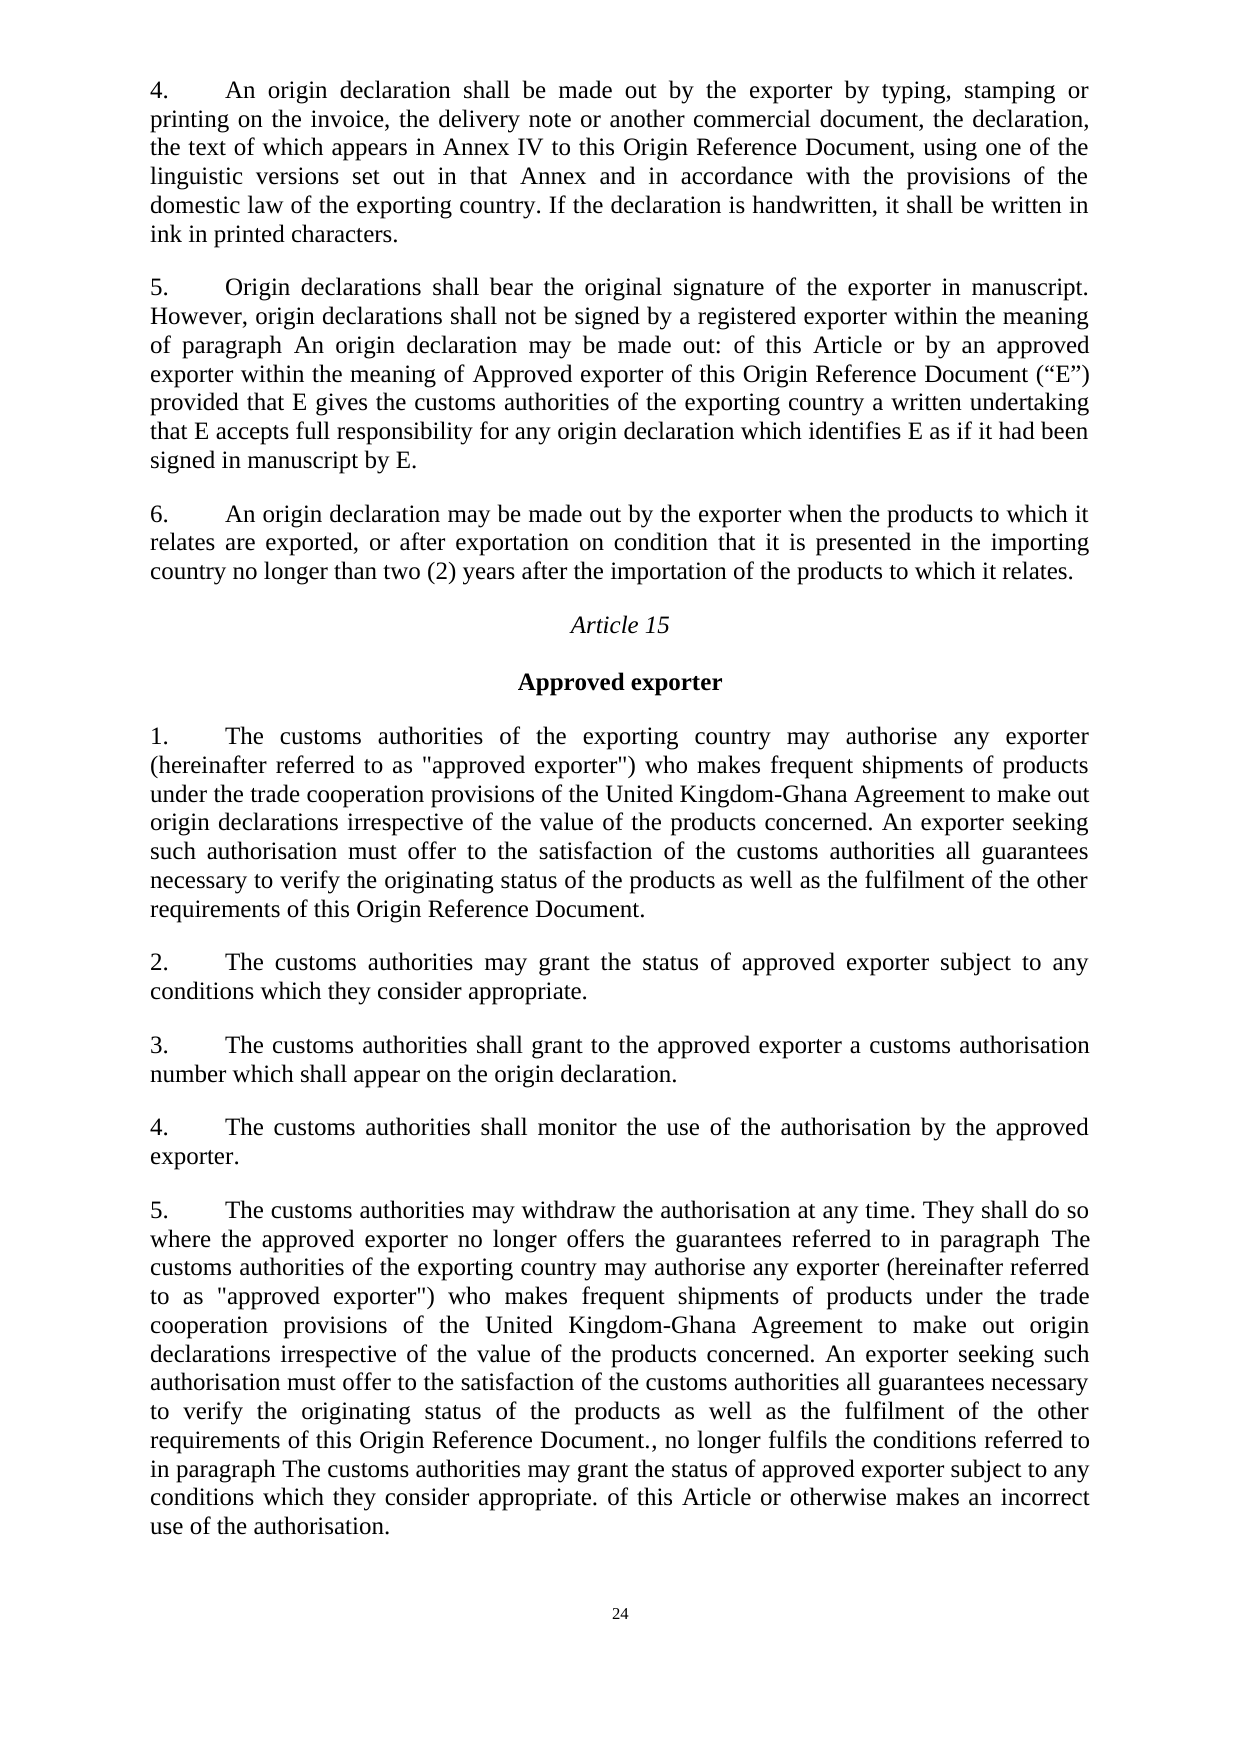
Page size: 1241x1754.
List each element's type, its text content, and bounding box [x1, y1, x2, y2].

list The customs authorities shall grant to the approved exporter a customs authorisation number which shall appear on the origin declaration. [150, 1030, 1090, 1087]
list The customs authorities of the exporting country may authorise any exporter (hereinafter referred to as "approved exporter") who makes frequent shipments of products under the trade cooperation provisions of the United Kingdom-Ghana Agreement to make out origin declarations irrespective of the value of the products concerned. An exporter seeking such authorisation must offer to the satisfaction of the customs authorities all guarantees necessary to verify the originating status of the products as well as the fulfilment of the other requirements of this Origin Reference Document. [150, 721, 1090, 922]
list An origin declaration may be made out by the exporter when the products to which it relates are exported, or after exportation on condition that it is presented in the importing country no longer than two (2) years after the importation of the products to which it relates. [150, 499, 1090, 585]
list The customs authorities may grant the status of approved exporter subject to any conditions which they consider appropriate. [150, 947, 1090, 1005]
list The customs authorities may withdraw the authorisation at any time. They shall do so where the approved exporter no longer offers the guarantees referred to in paragraph 1, no longer fulfils the conditions referred to in paragraph 2 of this Article or otherwise makes an incorrect use of the authorisation. [150, 1195, 1090, 1540]
list An origin declaration shall be made out by the exporter by typing, stamping or printing on the invoice, the delivery note or another commercial document, the declaration, the text of which appears in Annex IV to this Origin Reference Document, using one of the linguistic versions set out in that Annex and in accordance with the provisions of the domestic law of the exporting country. If the declaration is handwritten, it shall be written in ink in printed characters. [150, 75, 1090, 247]
list The customs authorities shall monitor the use of the authorisation by the approved exporter. [150, 1112, 1090, 1170]
list Origin declarations shall bear the original signature of the exporter in manuscript. However, origin declarations shall not be signed by a registered exporter within the meaning of paragraph 1 of this Article or by an approved exporter within the meaning of Article 22 of this Origin Reference Document (“E”) provided that E gives the customs authorities of the exporting country a written undertaking that E accepts full responsibility for any origin declaration which identifies E as if it had been signed in manuscript by E. [150, 272, 1090, 474]
list Approved exporter [150, 610, 1090, 696]
